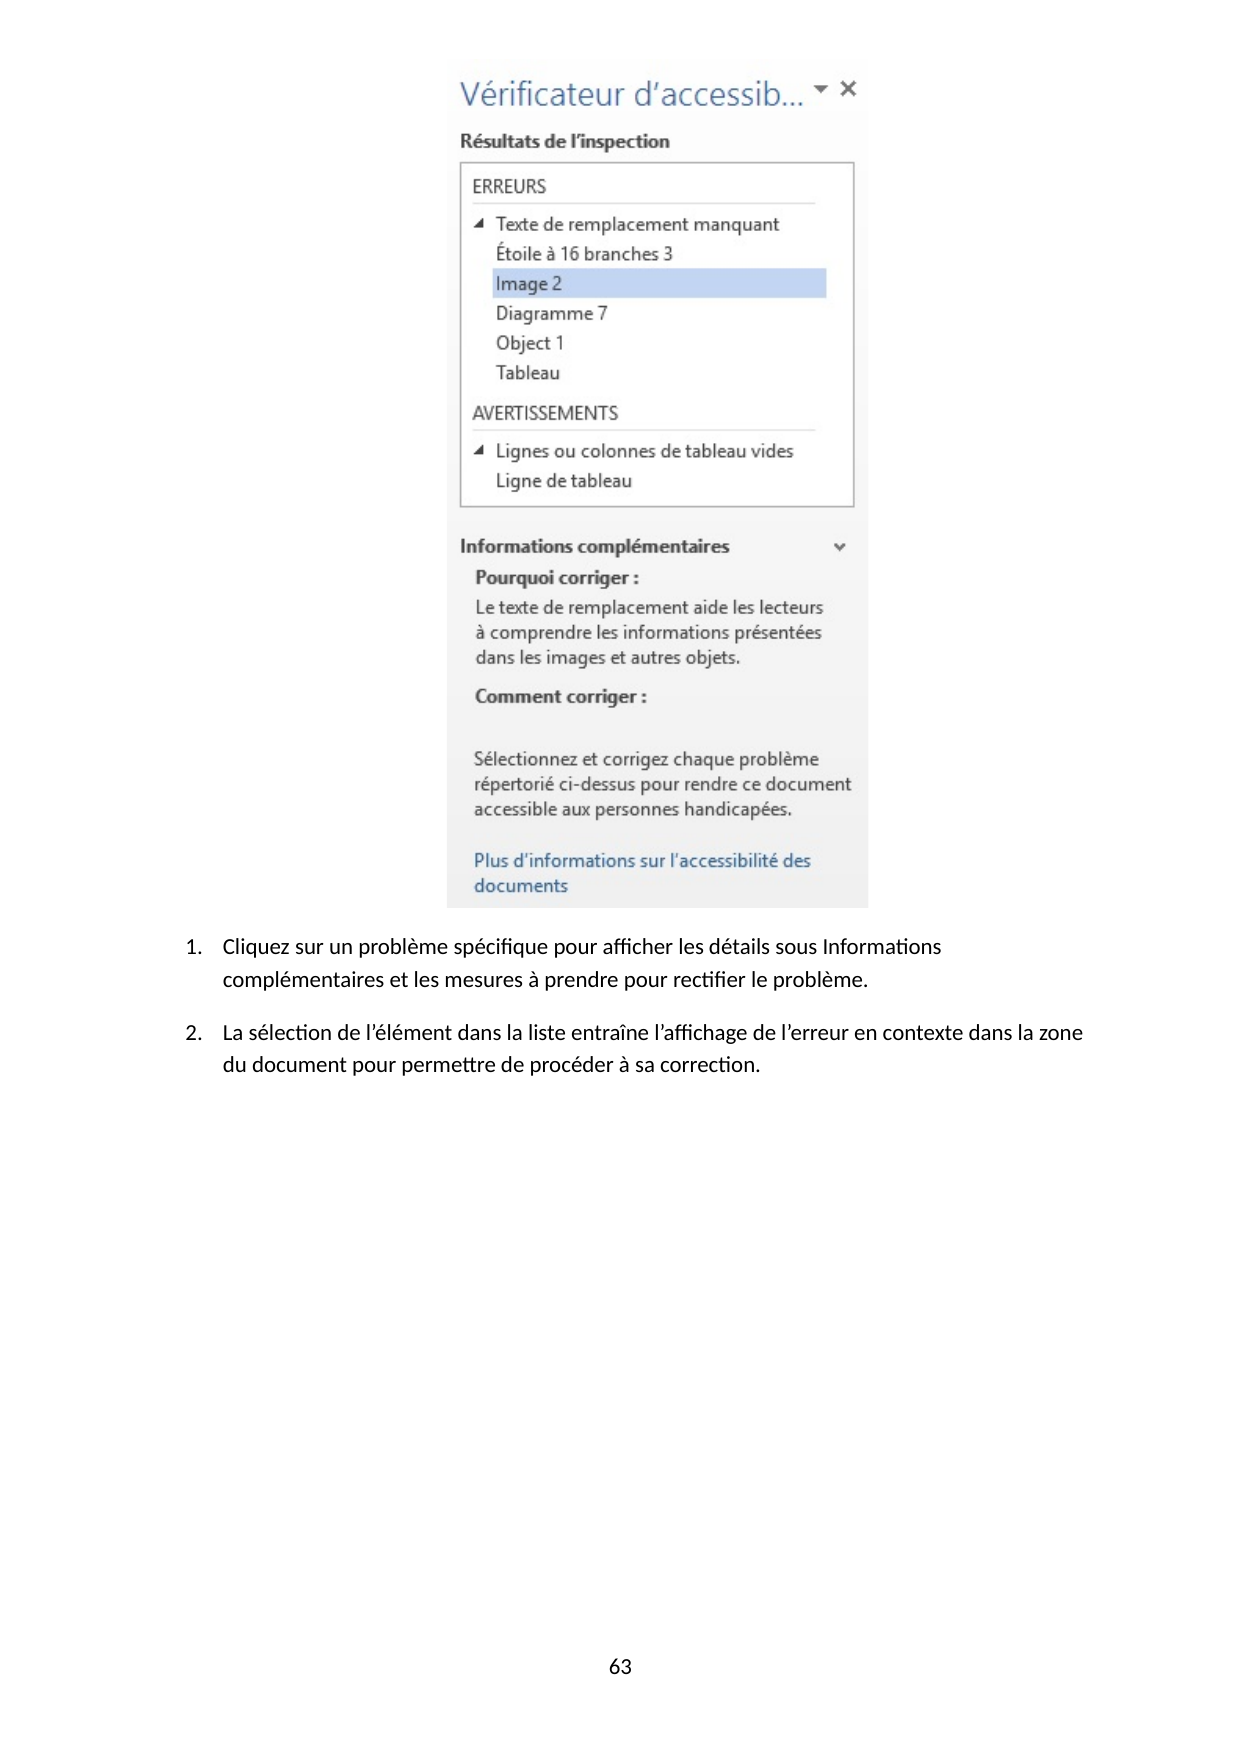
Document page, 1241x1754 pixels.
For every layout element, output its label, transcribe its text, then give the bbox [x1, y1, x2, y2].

picture [446, 59, 869, 908]
list Cliquez sur un problème spécifique pour afficher les détails sous Informations complémentaires et les mesures à prendre pour rectifier le problème. [185, 932, 1093, 993]
list La sélection de l’élément dans la liste entraîne l’affichage de l’erreur en contexte dans la zone du document pour permettre de procéder à sa correction. [185, 1018, 1093, 1078]
